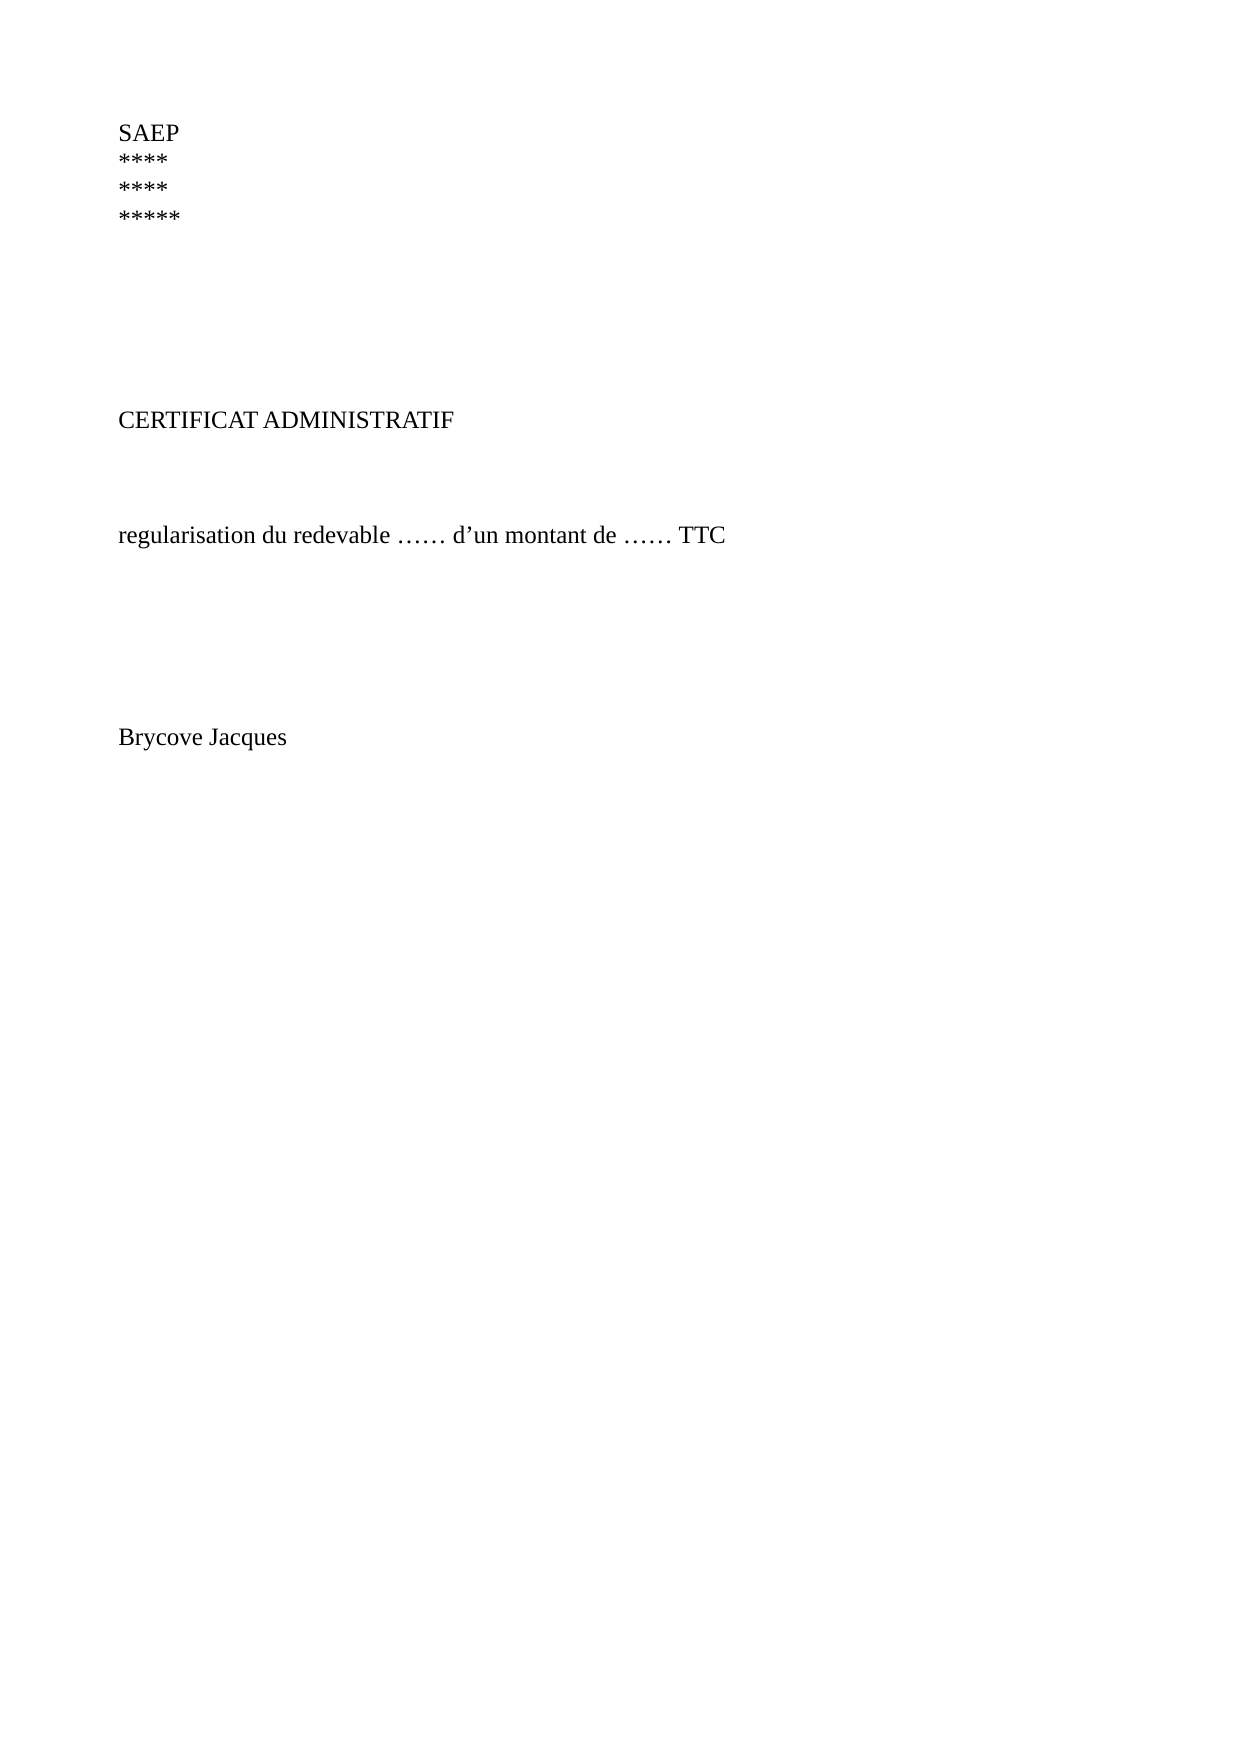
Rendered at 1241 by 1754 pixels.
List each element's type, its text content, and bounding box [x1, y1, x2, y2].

text ***** [118, 204, 1122, 233]
text CERTIFICAT ADMINISTRATIF [118, 406, 1122, 434]
text **** [118, 147, 1122, 176]
text SAEP [118, 118, 1122, 147]
text regularisation du redevable …… d’un montant de …… TTC [118, 521, 1122, 549]
text Brycove Jacques [118, 722, 1122, 751]
text **** [118, 176, 1122, 204]
